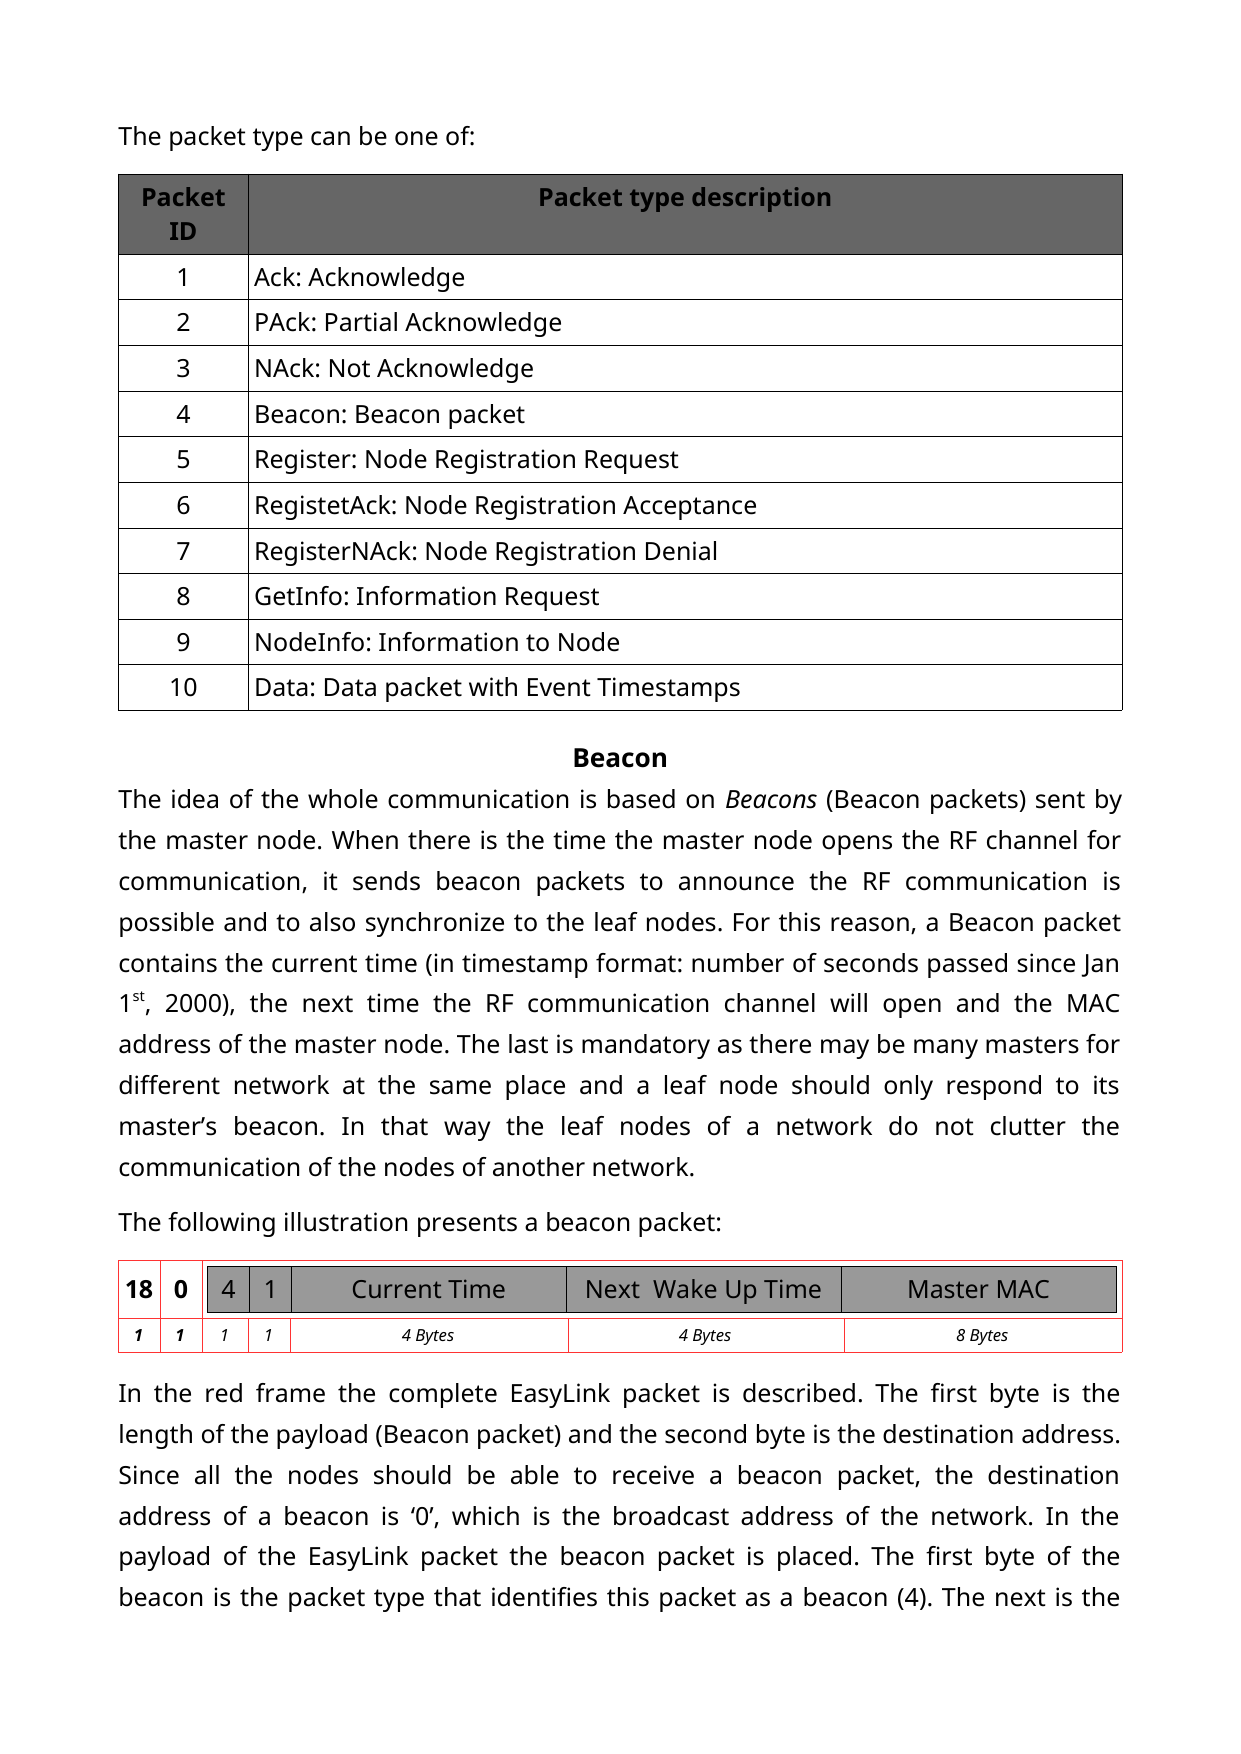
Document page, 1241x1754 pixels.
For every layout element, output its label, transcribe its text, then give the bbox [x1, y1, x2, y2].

table_header 18 [119, 1261, 160, 1318]
table_cell 9 [119, 620, 248, 664]
table_header Current Time [292, 1267, 566, 1312]
text The idea of the whole communication is based on Beacons (Beacon packets) sent by the master node. When there is the time the master node opens the RF channel for communication, it sends beacon packets to announce the RF communication is possible and to also synchronize to the leaf nodes. For this reason, a Beacon packet contains the current time (in timestamp format: number of seconds passed since Jan 1st, 2000), the next time the RF communication channel will open and the MAC address of the master node. The last is mandatory as there may be many masters for different network at the same place and a leaf node should only respond to its master’s beacon. In that way the leaf nodes of a network do not clutter the communication of the nodes of another network. [118, 782, 1122, 1183]
table_header 1 [250, 1267, 291, 1312]
table_header 4 [208, 1267, 249, 1312]
table_header Master MAC [842, 1267, 1116, 1312]
table_cell RegistetAck: Node Registration Acceptance [249, 483, 1122, 527]
table_cell 5 [119, 437, 248, 482]
table_cell 8 [119, 574, 248, 619]
table_cell 1 [249, 1319, 290, 1352]
table_cell Beacon: Beacon packet [249, 392, 1122, 436]
table_header Next Wake Up Time [567, 1267, 841, 1312]
table_cell GetInfo: Information Request [249, 574, 1122, 619]
table_cell 6 [119, 483, 248, 527]
table_cell 4 Bytes [569, 1319, 844, 1352]
table_header Packet ID [119, 175, 248, 254]
table_cell Register: Node Registration Request [249, 437, 1122, 482]
text The following illustration presents a beacon packet: [118, 1205, 1122, 1239]
table_cell RegisterNAck: Node Registration Denial [249, 529, 1122, 573]
table_cell Data: Data packet with Event Timestamps [249, 665, 1122, 710]
text The packet type can be one of: [118, 118, 1122, 152]
table_cell 7 [119, 529, 248, 573]
table_cell 1 [119, 255, 248, 299]
table_cell PAck: Partial Acknowledge [249, 300, 1122, 345]
table_header 0 [161, 1261, 202, 1318]
table_cell Ack: Acknowledge [249, 255, 1122, 299]
table_header Packet type description [249, 175, 1122, 254]
table_cell 4 [119, 392, 248, 436]
table_cell 2 [119, 300, 248, 345]
table_cell 10 [119, 665, 248, 710]
table_cell 1 [161, 1319, 202, 1352]
text In the red frame the complete EasyLink packet is described. The first byte is the length of the payload (Beacon packet) and the second byte is the destination address. Since all the nodes should be able to receive a beacon packet, the destination address of a beacon is ‘0’, which is the broadcast address of the network. In the payload of the EasyLink packet the beacon packet is placed. The first byte of the beacon is the packet type that identifies this packet as a beacon (4). The next is the [118, 1376, 1122, 1614]
table_cell 3 [119, 346, 248, 391]
table_cell NAck: Not Acknowledge [249, 346, 1122, 391]
table_cell NodeInfo: Information to Node [249, 620, 1122, 664]
table_header [203, 1261, 1122, 1318]
subtitle Beacon [118, 740, 1122, 776]
table_cell 8 Bytes [845, 1319, 1122, 1352]
table_cell 1 [203, 1319, 248, 1352]
table_cell 4 Bytes [291, 1319, 568, 1352]
table_cell 1 [119, 1319, 160, 1352]
